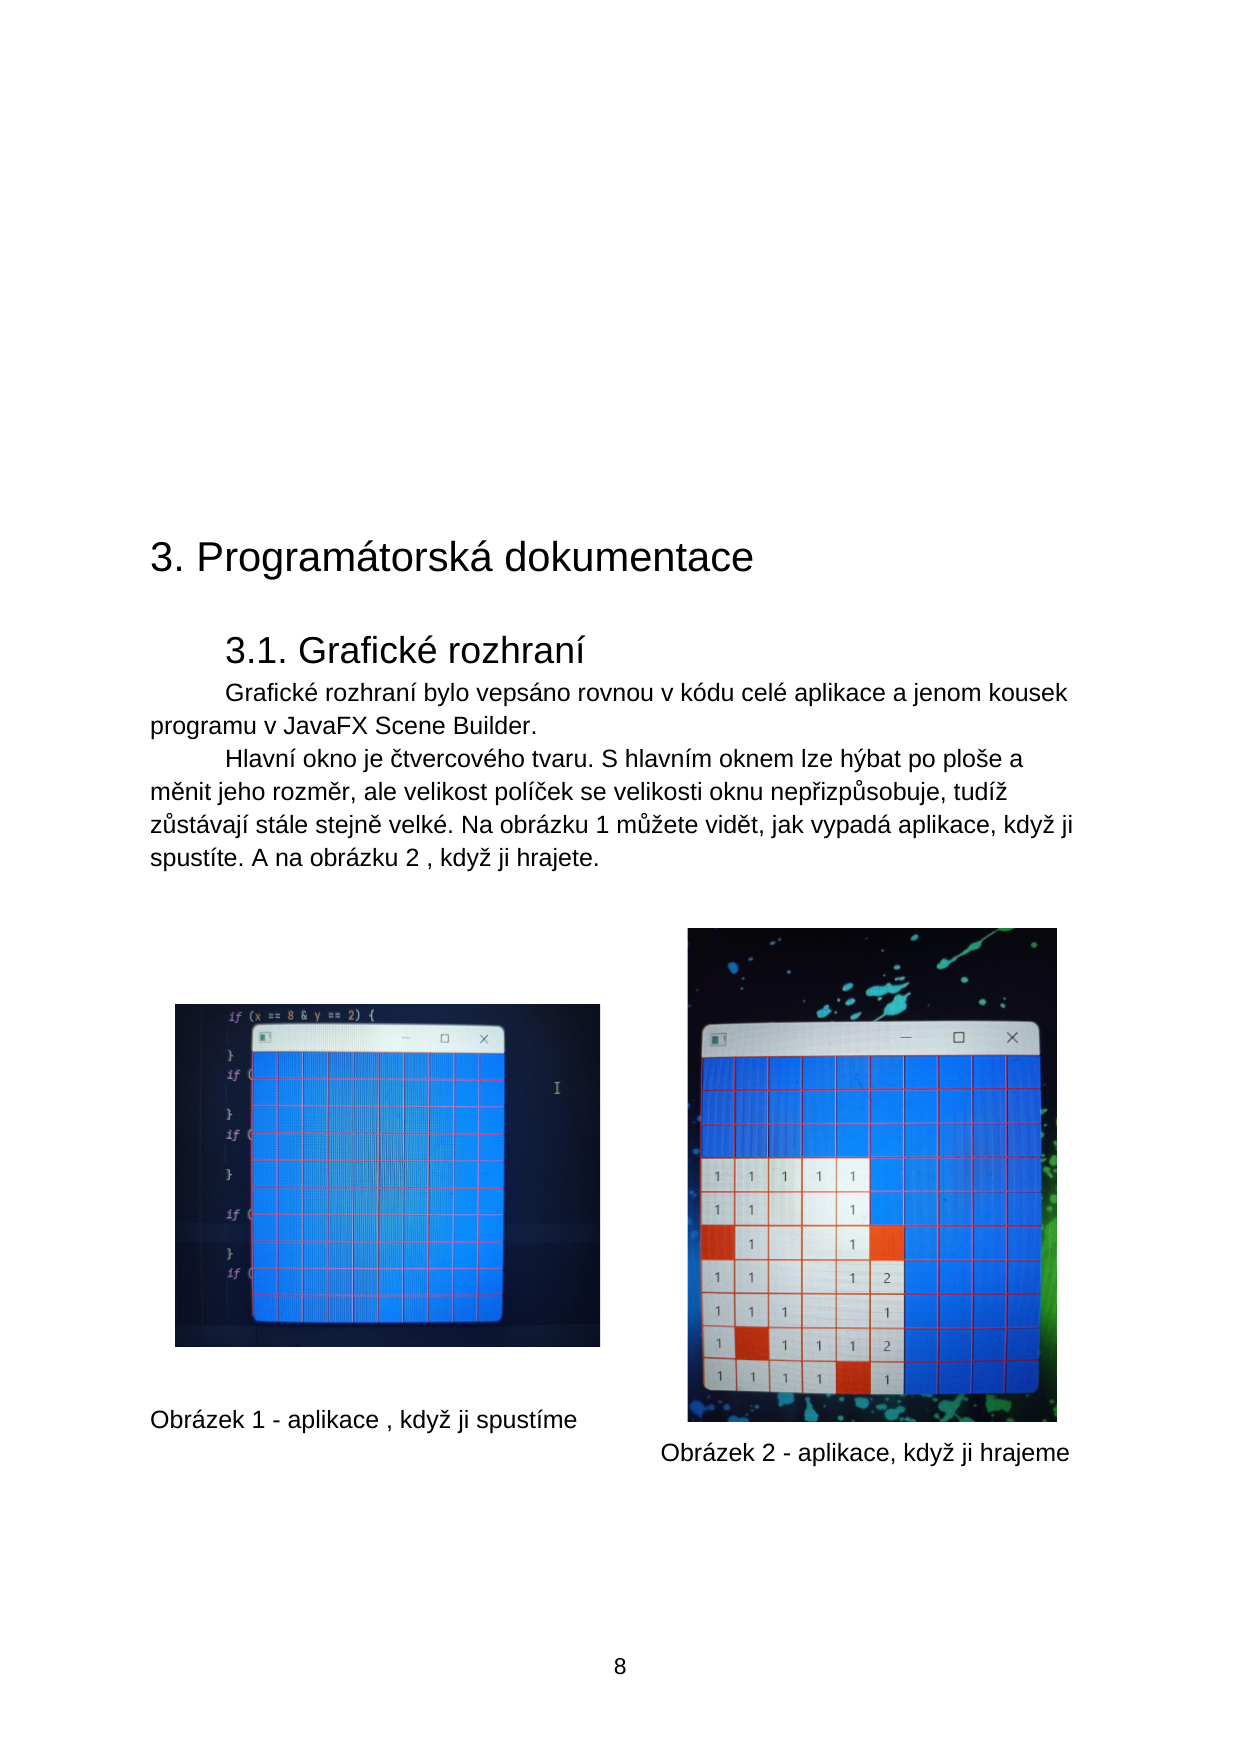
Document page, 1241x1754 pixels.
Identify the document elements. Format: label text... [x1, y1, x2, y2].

text 3. Programátorská dokumentace [150, 532, 1090, 580]
picture [175, 1004, 600, 1347]
text Grafické rozhraní bylo vepsáno rovnou v kódu celé aplikace a jenom kousek programu v JavaFX Scene Builder. [150, 678, 1090, 739]
text Obrázek 2 - aplikace, když ji hrajeme [150, 1438, 1090, 1467]
picture [687, 928, 1057, 1405]
text Obrázek 1 - aplikace , když ji spustíme [150, 1405, 1090, 1433]
text 3.1. Grafické rozhraní [150, 628, 1090, 671]
text Hlavní okno je čtvercového tvaru. S hlavním oknem lze hýbat po ploše a měnit jeho rozměr, ale velikost políček se velikosti oknu nepřizpůsobuje, tudíž zůstávají stále stejně velké. Na obrázku 1 můžete vidět, jak vypadá aplikace, když ji spustíte. A na obrázku 2 , když ji hrajete. [150, 744, 1090, 872]
